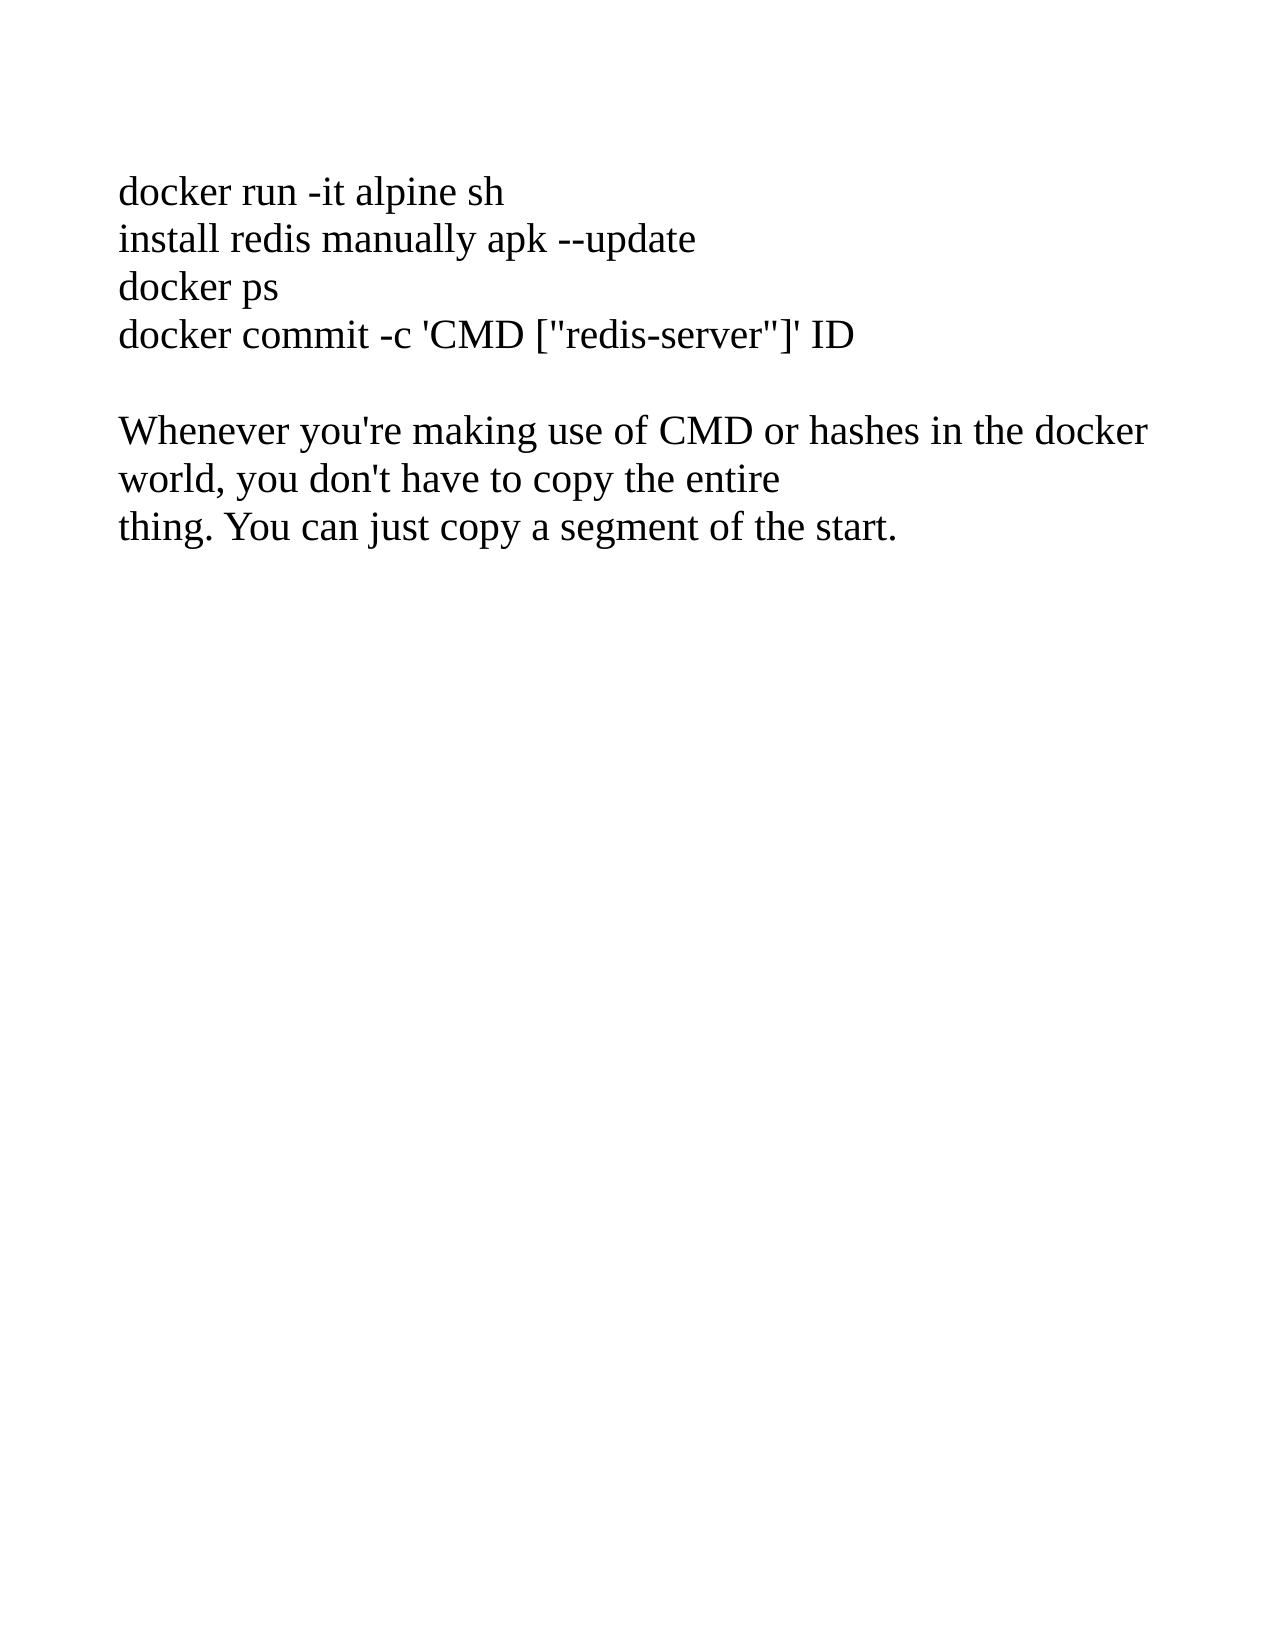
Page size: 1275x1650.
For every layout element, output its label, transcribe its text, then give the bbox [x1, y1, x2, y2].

text docker commit -c 'CMD ["redis-server"]' ID [118, 310, 1157, 358]
text Whenever you're making use of CMD or hashes in the docker world, you don't have to copy the entire [118, 406, 1157, 501]
text docker run -it alpine sh [118, 166, 1157, 214]
text docker ps [118, 262, 1157, 310]
text thing. You can just copy a segment of the start. [118, 501, 1157, 549]
text install redis manually apk --update [118, 214, 1157, 262]
